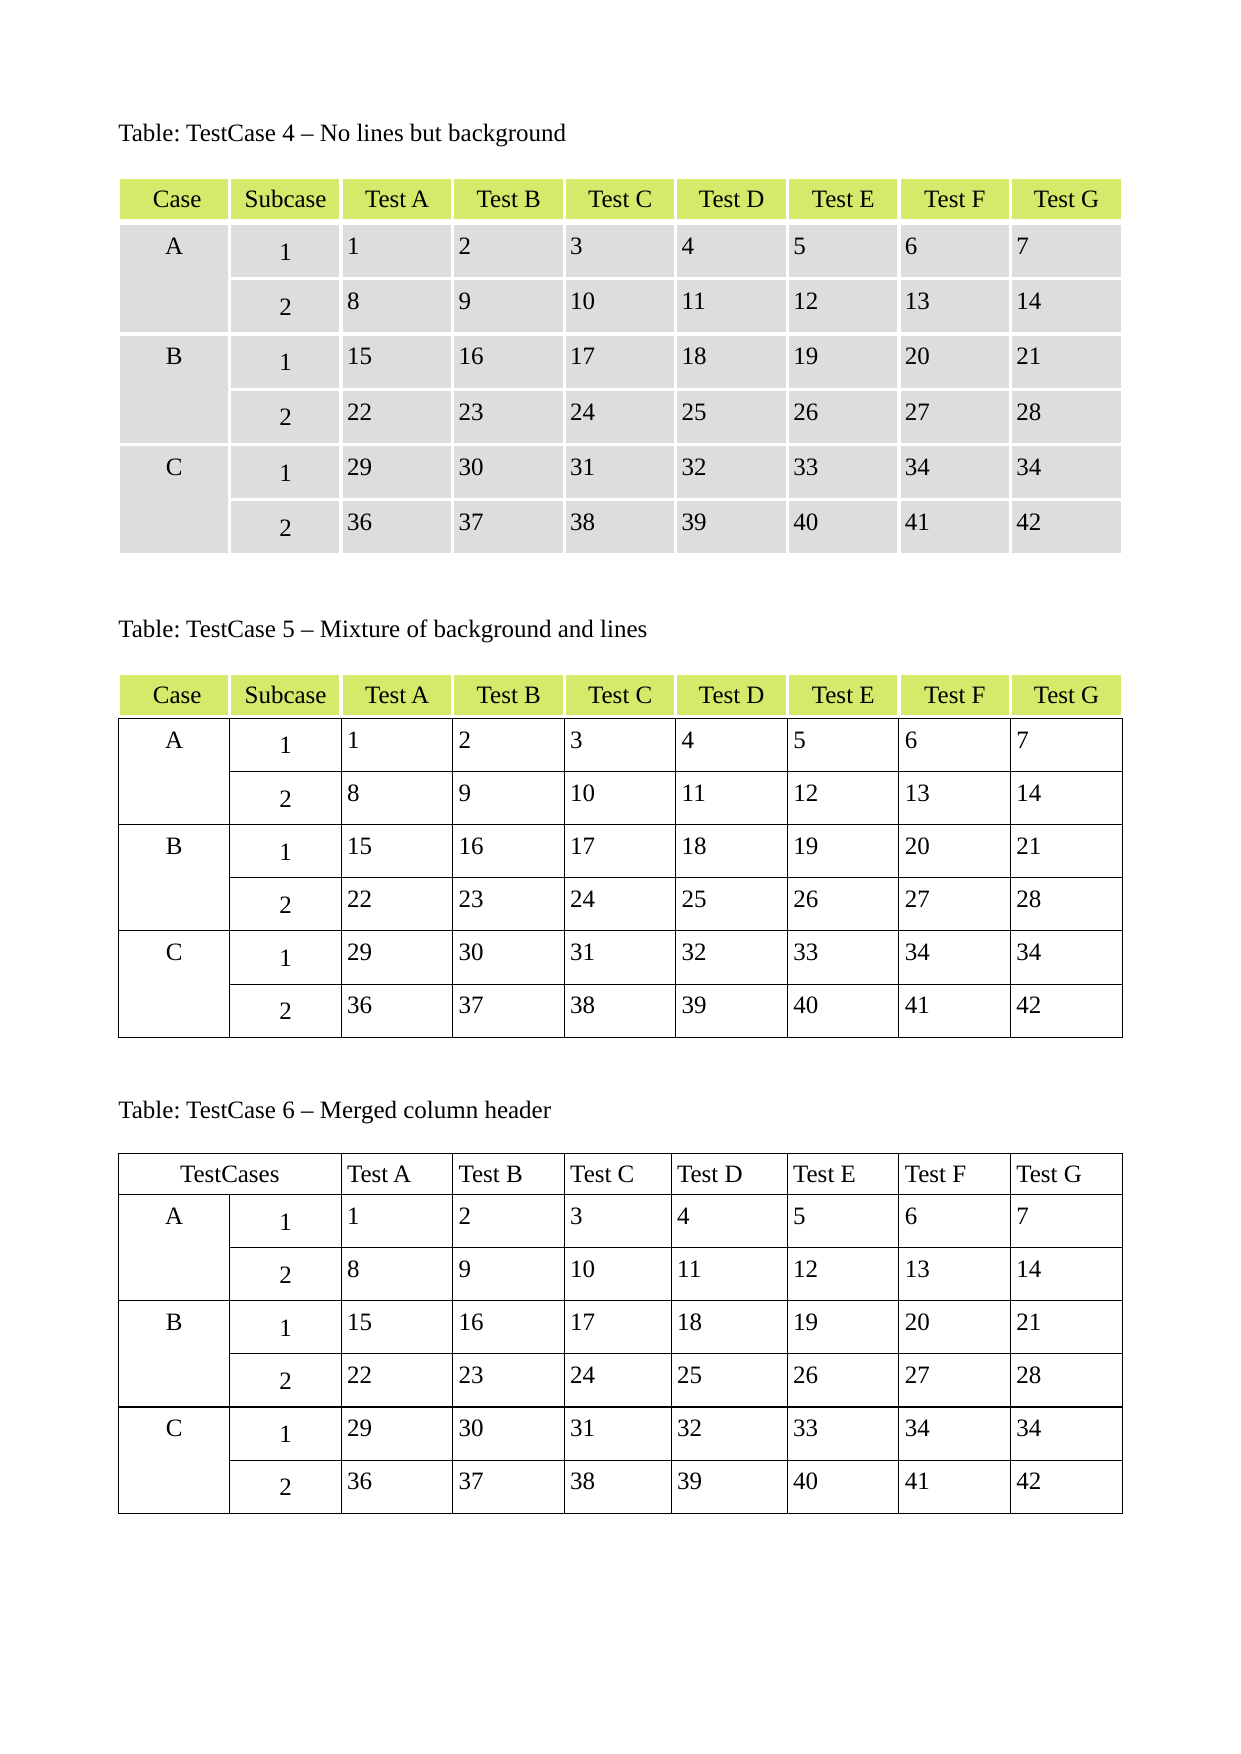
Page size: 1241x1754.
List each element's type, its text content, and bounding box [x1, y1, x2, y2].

table_cell 21 [1011, 1301, 1122, 1353]
table_cell 34 [901, 446, 1009, 498]
table_header 2 [454, 225, 563, 277]
table_cell 17 [565, 825, 675, 877]
table_header 2 [453, 719, 564, 771]
table_header A [119, 719, 229, 824]
table_cell 31 [565, 1408, 671, 1459]
table_cell 40 [788, 1461, 898, 1513]
table_cell 33 [788, 931, 898, 983]
table_header Test G [1012, 675, 1121, 715]
table_cell 34 [1011, 1408, 1122, 1459]
table_header 5 [788, 719, 898, 771]
table_cell 22 [342, 1354, 452, 1406]
table_cell 18 [676, 825, 787, 877]
table_cell 9 [453, 1248, 564, 1300]
table_cell 34 [899, 931, 1010, 983]
table_header Test B [453, 1154, 564, 1194]
table_cell 12 [788, 1248, 898, 1300]
table_cell 41 [901, 501, 1009, 553]
table_header 6 [901, 225, 1009, 277]
table_cell 24 [566, 391, 674, 443]
table_cell 8 [342, 772, 452, 824]
table_cell 10 [566, 280, 674, 332]
table_cell 13 [901, 280, 1009, 332]
table_cell 8 [343, 280, 451, 332]
table_header 1 [230, 719, 341, 771]
table_cell 32 [677, 446, 786, 498]
table_cell 29 [342, 931, 452, 983]
table_cell 42 [1011, 1461, 1122, 1513]
table_cell 34 [1011, 931, 1122, 983]
table_header 4 [677, 225, 786, 277]
table_header Case [120, 675, 228, 715]
table_cell 1 [342, 1195, 452, 1247]
table_cell 40 [789, 501, 897, 553]
table_header Test A [342, 1154, 452, 1194]
table_cell 22 [342, 878, 452, 930]
table_cell 33 [788, 1408, 898, 1459]
table_cell 30 [453, 931, 564, 983]
table_cell 41 [899, 985, 1010, 1037]
table_cell 22 [343, 391, 451, 443]
table_header Test D [677, 179, 786, 219]
table_header 1 [342, 719, 452, 771]
table_header Test A [343, 179, 451, 219]
table_cell B [119, 1301, 229, 1406]
table_cell 1 [230, 931, 341, 983]
table_header Test C [566, 179, 674, 219]
table_cell 37 [454, 501, 563, 553]
table_cell 19 [788, 1301, 898, 1353]
table_cell 42 [1011, 985, 1122, 1037]
table_cell 16 [454, 336, 563, 388]
table_cell 36 [342, 985, 452, 1037]
text Table: TestCase 5 – Mixture of background and lines [118, 614, 1122, 643]
table_cell 25 [677, 391, 786, 443]
table_header TestCases [119, 1154, 341, 1194]
table_cell 3 [565, 1195, 671, 1247]
table_cell 26 [788, 878, 898, 930]
table_cell 4 [672, 1195, 787, 1247]
text Table: TestCase 6 – Merged column header [118, 1095, 1122, 1124]
table_cell 28 [1011, 1354, 1122, 1406]
table_header Test A [343, 675, 451, 715]
table_cell 38 [566, 501, 674, 553]
table_cell 39 [672, 1461, 787, 1513]
table_cell 26 [789, 391, 897, 443]
table_header 5 [789, 225, 897, 277]
table_cell 23 [453, 1354, 564, 1406]
table_header 6 [899, 719, 1010, 771]
table_header Case [120, 179, 228, 219]
table_cell 17 [566, 336, 674, 388]
table_header Test D [677, 675, 786, 715]
table_cell 36 [343, 501, 451, 553]
table_header Test C [566, 675, 674, 715]
table_cell 13 [899, 772, 1010, 824]
table_cell 2 [230, 1354, 341, 1406]
table_header Test G [1011, 1154, 1122, 1194]
table_cell 18 [677, 336, 786, 388]
table_cell 2 [231, 391, 339, 443]
table_header 1 [343, 225, 451, 277]
table_cell 1 [230, 1195, 341, 1247]
table_cell 1 [230, 1301, 341, 1353]
table_cell C [119, 1408, 229, 1513]
table_cell 37 [453, 1461, 564, 1513]
table_cell 13 [899, 1248, 1010, 1300]
table_cell 32 [676, 931, 787, 983]
table_cell 33 [789, 446, 897, 498]
table_header Test G [1012, 179, 1121, 219]
table_cell 24 [565, 1354, 671, 1406]
table_cell 11 [672, 1248, 787, 1300]
table_header Test C [565, 1154, 671, 1194]
table_cell 30 [454, 446, 563, 498]
table_cell 16 [453, 825, 564, 877]
table_cell 2 [230, 1461, 341, 1513]
table_cell 20 [899, 825, 1010, 877]
table_cell 19 [789, 336, 897, 388]
table_cell 18 [672, 1301, 787, 1353]
table_cell 1 [230, 1408, 341, 1459]
table_cell 27 [901, 391, 1009, 443]
table_cell 11 [676, 772, 787, 824]
table_cell 21 [1011, 825, 1122, 877]
table_cell 19 [788, 825, 898, 877]
table_header 3 [565, 719, 675, 771]
table_header Test F [901, 179, 1009, 219]
table_cell B [119, 825, 229, 930]
text Table: TestCase 4 – No lines but background [118, 118, 1122, 147]
table_cell 10 [565, 772, 675, 824]
table_cell 37 [453, 985, 564, 1037]
table_cell 2 [230, 878, 341, 930]
table_cell 5 [788, 1195, 898, 1247]
table_cell 20 [901, 336, 1009, 388]
table_cell 26 [788, 1354, 898, 1406]
table_cell 15 [342, 1301, 452, 1353]
table_header 7 [1011, 719, 1122, 771]
table_cell 12 [788, 772, 898, 824]
table_cell 31 [566, 446, 674, 498]
table_cell 9 [453, 772, 564, 824]
table_cell 24 [565, 878, 675, 930]
table_header Test F [901, 675, 1009, 715]
table_cell 2 [231, 280, 339, 332]
table_cell 28 [1011, 878, 1122, 930]
table_cell C [119, 931, 229, 1037]
table_cell 16 [453, 1301, 564, 1353]
table_cell 2 [230, 1248, 341, 1300]
table_cell 1 [231, 336, 339, 388]
table_header Test E [789, 675, 897, 715]
table_cell B [120, 336, 228, 443]
table_header 7 [1012, 225, 1121, 277]
table_cell 14 [1012, 280, 1121, 332]
table_cell 17 [565, 1301, 671, 1353]
table_cell 2 [230, 772, 341, 824]
table_header 1 [231, 225, 339, 277]
table_cell 9 [454, 280, 563, 332]
table_cell 29 [342, 1408, 452, 1459]
table_cell 6 [899, 1195, 1010, 1247]
table_header 4 [676, 719, 787, 771]
table_cell 39 [676, 985, 787, 1037]
table_cell 28 [1012, 391, 1121, 443]
table_header Test B [454, 675, 563, 715]
table_cell 27 [899, 1354, 1010, 1406]
table_header Subcase [231, 675, 339, 715]
table_cell 36 [342, 1461, 452, 1513]
table_cell 20 [899, 1301, 1010, 1353]
table_cell 25 [672, 1354, 787, 1406]
table_cell 34 [899, 1408, 1010, 1459]
table_header 3 [566, 225, 674, 277]
table_cell 34 [1012, 446, 1121, 498]
table_cell A [119, 1195, 229, 1300]
table_cell 11 [677, 280, 786, 332]
table_cell 2 [453, 1195, 564, 1247]
table_cell 14 [1011, 1248, 1122, 1300]
table_cell C [120, 446, 228, 553]
table_cell 1 [230, 825, 341, 877]
table_header Test F [899, 1154, 1010, 1194]
table_cell 15 [342, 825, 452, 877]
table_cell 38 [565, 1461, 671, 1513]
table_cell 23 [454, 391, 563, 443]
table_cell 31 [565, 931, 675, 983]
table_header Test B [454, 179, 563, 219]
table_header Test E [788, 1154, 898, 1194]
table_cell 38 [565, 985, 675, 1037]
table_cell 39 [677, 501, 786, 553]
table_cell 21 [1012, 336, 1121, 388]
table_cell 1 [231, 446, 339, 498]
table_cell 42 [1012, 501, 1121, 553]
table_cell 15 [343, 336, 451, 388]
table_header Test D [672, 1154, 787, 1194]
table_cell 7 [1011, 1195, 1122, 1247]
table_cell 2 [231, 501, 339, 553]
table_cell 10 [565, 1248, 671, 1300]
table_header Subcase [231, 179, 339, 219]
table_header Test E [789, 179, 897, 219]
table_cell 8 [342, 1248, 452, 1300]
table_cell 12 [789, 280, 897, 332]
table_cell 32 [672, 1408, 787, 1459]
table_cell 2 [230, 985, 341, 1037]
table_cell 30 [453, 1408, 564, 1459]
table_cell 25 [676, 878, 787, 930]
table_header A [120, 225, 228, 332]
table_cell 27 [899, 878, 1010, 930]
table_cell 14 [1011, 772, 1122, 824]
table_cell 41 [899, 1461, 1010, 1513]
table_cell 23 [453, 878, 564, 930]
table_cell 40 [788, 985, 898, 1037]
table_cell 29 [343, 446, 451, 498]
